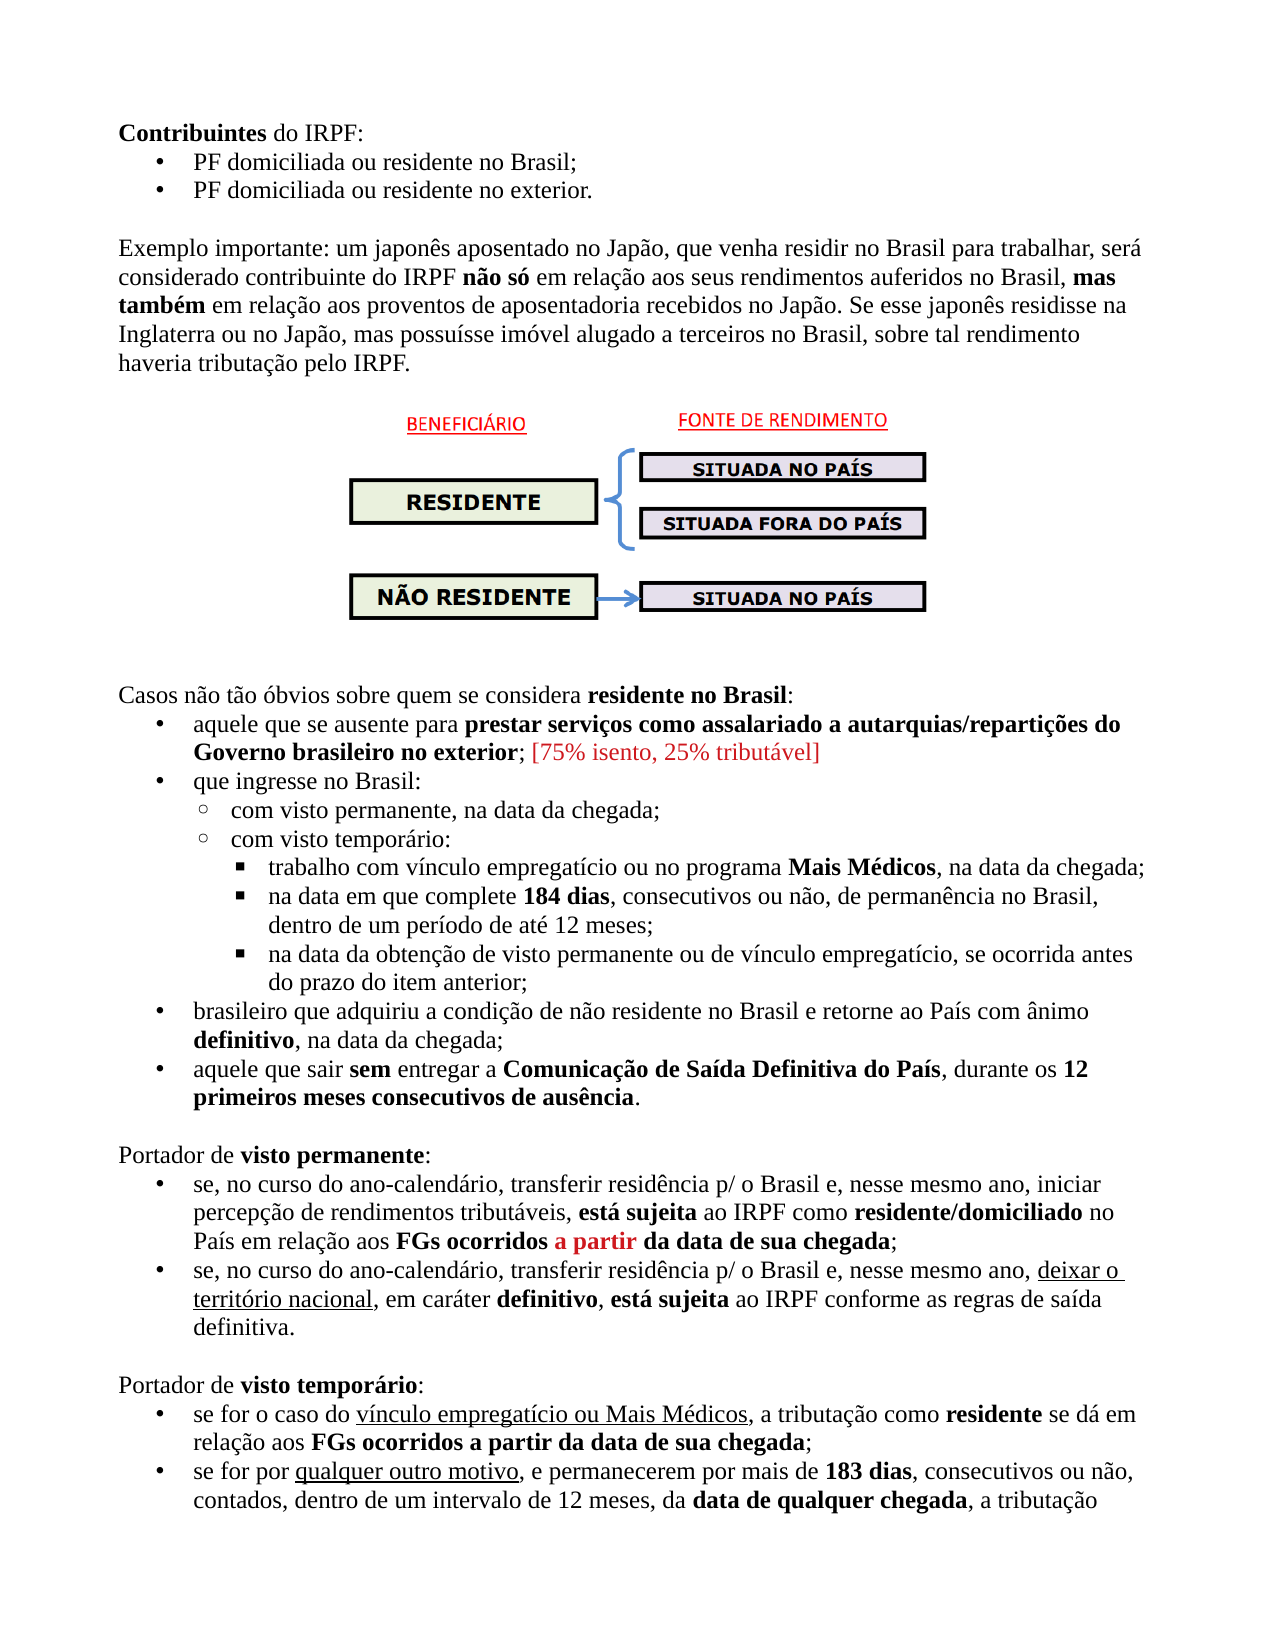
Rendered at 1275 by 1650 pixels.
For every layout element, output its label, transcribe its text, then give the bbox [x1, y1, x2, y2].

text Portador de visto temporário: [118, 1370, 1157, 1399]
list se, no curso do ano-calendário, transferir residência p/ o Brasil e, nesse mesmo ano, deixar o território nacional, em caráter definitivo, está sujeita ao IRPF conforme as regras de saída definitiva. [156, 1255, 1157, 1341]
picture [345, 405, 930, 623]
list PF domiciliada ou residente no Brasil; [156, 147, 1157, 176]
list na data em que complete 184 dias, consecutivos ou não, de permanência no Brasil, dentro de um período de até 12 meses; [231, 881, 1157, 939]
list PF domiciliada ou residente no exterior. [156, 176, 1157, 204]
list se for por qualquer outro motivo, e permanecerem por mais de 183 dias, consecutivos ou não, contados, dentro de um intervalo de 12 meses, da data de qualquer chegada, a tributação [156, 1456, 1157, 1514]
text Casos não tão óbvios sobre quem se considera residente no Brasil: [118, 680, 1157, 709]
list se, no curso do ano-calendário, transferir residência p/ o Brasil e, nesse mesmo ano, iniciar percepção de rendimentos tributáveis, está sujeita ao IRPF como residente/domiciliado no País em relação aos FGs ocorridos a partir da data de sua chegada; [156, 1169, 1157, 1255]
text Contribuintes do IRPF: [118, 118, 1157, 147]
text Exemplo importante: um japonês aposentado no Japão, que venha residir no Brasil para trabalhar, será considerado contribuinte do IRPF não só em relação aos seus rendimentos auferidos no Brasil, mas também em relação aos proventos de aposentadoria recebidos no Japão. Se esse japonês residisse na Inglaterra ou no Japão, mas possuísse imóvel alugado a terceiros no Brasil, sobre tal rendimento haveria tributação pelo IRPF. [118, 233, 1157, 377]
list que ingresse no Brasil: [156, 766, 1157, 795]
list com visto temporário: [193, 824, 1157, 852]
list aquele que sair sem entregar a Comunicação de Saída Definitiva do País, durante os 12 primeiros meses consecutivos de ausência. [156, 1054, 1157, 1111]
list com visto permanente, na data da chegada; [193, 795, 1157, 824]
text Portador de visto permanente: [118, 1140, 1157, 1169]
list trabalho com vínculo empregatício ou no programa Mais Médicos, na data da chegada; [231, 852, 1157, 881]
list na data da obtenção de visto permanente ou de vínculo empregatício, se ocorrida antes do prazo do item anterior; [231, 939, 1157, 996]
list brasileiro que adquiriu a condição de não residente no Brasil e retorne ao País com ânimo definitivo, na data da chegada; [156, 996, 1157, 1054]
list aquele que se ausente para prestar serviços como assalariado a autarquias/repartições do Governo brasileiro no exterior; [75% isento, 25% tributável] [156, 709, 1157, 766]
list se for o caso do vínculo empregatício ou Mais Médicos, a tributação como residente se dá em relação aos FGs ocorridos a partir da data de sua chegada; [156, 1399, 1157, 1456]
